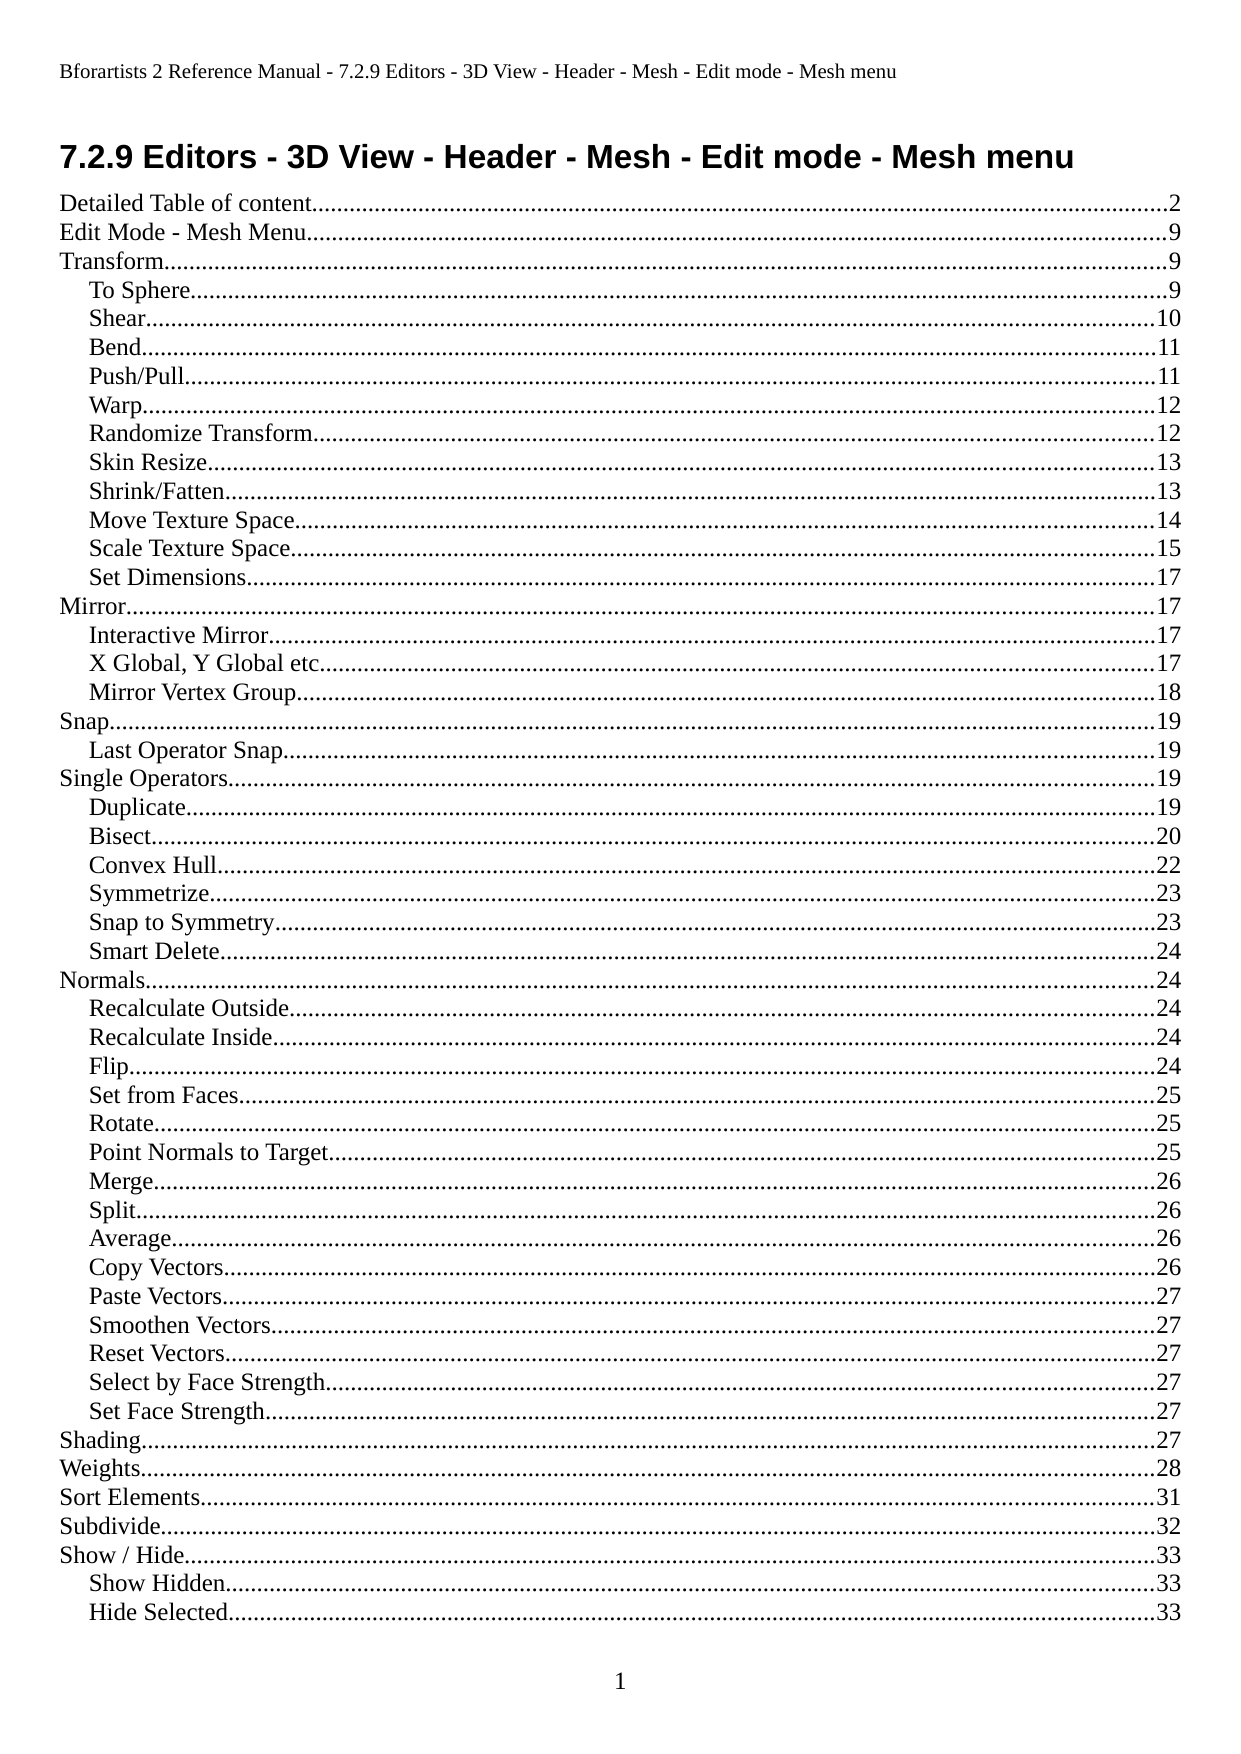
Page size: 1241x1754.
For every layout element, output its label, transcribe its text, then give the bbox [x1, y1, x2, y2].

text Scale Texture Space 15 [88, 533, 1181, 562]
text Set Dimensions 17 [88, 562, 1181, 591]
text Smart Delete 24 [88, 936, 1181, 965]
text Convex Hull 22 [88, 850, 1181, 878]
text Normals 24 [59, 965, 1181, 993]
text Randomize Transform 12 [88, 418, 1181, 447]
text Split 26 [88, 1195, 1181, 1223]
text Shear 10 [88, 303, 1181, 332]
text Duplicate 19 [88, 792, 1181, 821]
text Rotate 25 [88, 1108, 1181, 1137]
text Snap to Symmetry 23 [88, 907, 1181, 936]
text Point Normals to Target 25 [88, 1137, 1181, 1166]
subtitle 7.2.9 Editors - 3D View - Header - Mesh - Edit mode - Mesh menu [59, 138, 1181, 176]
text Bisect 20 [88, 821, 1181, 850]
text Transform 9 [59, 246, 1181, 275]
text Weights 28 [59, 1453, 1181, 1482]
text Smoothen Vectors 27 [88, 1310, 1181, 1338]
text Reset Vectors 27 [88, 1338, 1181, 1367]
text Copy Vectors 26 [88, 1252, 1181, 1281]
text Flip 24 [88, 1051, 1181, 1080]
text Sort Elements 31 [59, 1482, 1181, 1511]
text Warp 12 [88, 390, 1181, 418]
text Symmetrize 23 [88, 878, 1181, 907]
text Average 26 [88, 1223, 1181, 1252]
text Recalculate Outside 24 [88, 993, 1181, 1022]
text Push/Pull 11 [88, 361, 1181, 390]
text Mirror Vertex Group 18 [88, 677, 1181, 706]
text Detailed Table of content 2 [59, 188, 1181, 217]
text Interactive Mirror 17 [88, 620, 1181, 648]
text Last Operator Snap 19 [88, 735, 1181, 763]
text Single Operators 19 [59, 763, 1181, 792]
text Show Hidden 33 [88, 1568, 1181, 1597]
text Edit Mode - Mesh Menu 9 [59, 217, 1181, 246]
text Snap 19 [59, 706, 1181, 735]
text Set Face Strength 27 [88, 1396, 1181, 1425]
text Hide Selected 33 [88, 1597, 1181, 1626]
text Shrink/Fatten 13 [88, 476, 1181, 505]
text Skin Resize 13 [88, 447, 1181, 476]
text Select by Face Strength 27 [88, 1367, 1181, 1396]
text Paste Vectors 27 [88, 1281, 1181, 1310]
text Mirror 17 [59, 591, 1181, 620]
text To Sphere 9 [88, 275, 1181, 303]
text Set from Faces 25 [88, 1080, 1181, 1108]
text X Global, Y Global etc. 17 [88, 648, 1181, 677]
text Subdivide 32 [59, 1511, 1181, 1540]
text Shading 27 [59, 1425, 1181, 1453]
text Recalculate Inside 24 [88, 1022, 1181, 1051]
text Show / Hide 33 [59, 1540, 1181, 1568]
text Bend 11 [88, 332, 1181, 361]
text Move Texture Space 14 [88, 505, 1181, 533]
text Merge 26 [88, 1166, 1181, 1195]
